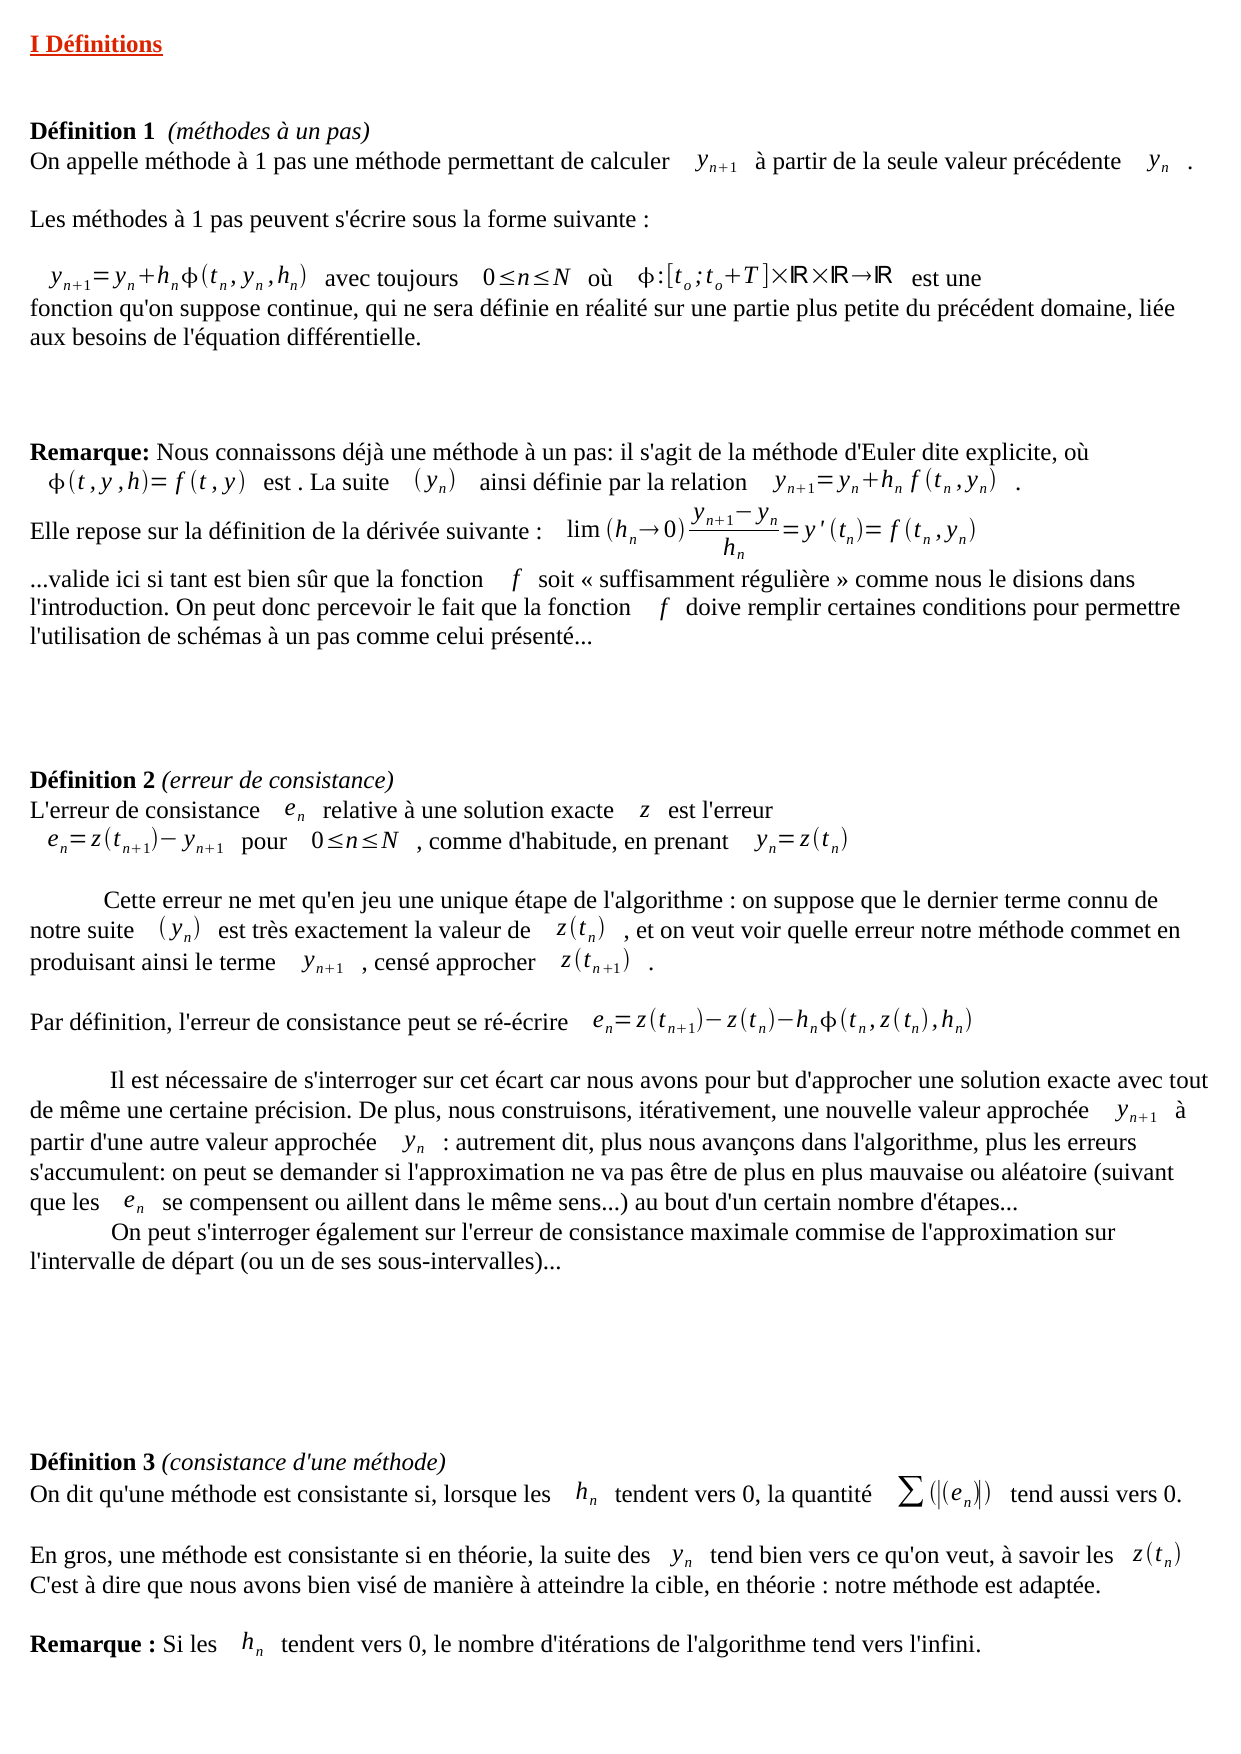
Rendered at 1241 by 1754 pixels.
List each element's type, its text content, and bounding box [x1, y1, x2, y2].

text I Définitions Définition 1 (méthodes à un pas) On appelle méthode à 1 pas une méthode permettant de calculer à partir de la seule valeur précédente . Les méthodes à 1 pas peuvent s'écrire sous la forme suivante : avec toujours où est une fonction qu'on suppose continue, qui ne sera définie en réalité sur une partie plus petite du précédent domaine, liée aux besoins de l'équation différentielle. Remarque: Nous connaissons déjà une méthode à un pas: il s'agit de la méthode d'Euler dite explicite, où est . La suite ainsi définie par la relation . Elle repose sur la définition de la dérivée suivante : ...valide ici si tant est bien sûr que la fonction soit « suffisamment régulière » comme nous le disions dans l'introduction. On peut donc percevoir le fait que la fonction doive remplir certaines conditions pour permettre l'utilisation de schémas à un pas comme celui présenté... Définition 2 (erreur de consistance) L'erreur de consistance relative à une solution exacte est l'erreur pour , comme d'habitude, en prenant Cette erreur ne met qu'en jeu une unique étape de l'algorithme : on suppose que le dernier terme connu de notre suite est très exactement la valeur de , et on veut voir quelle erreur notre méthode commet en produisant ainsi le terme , censé approcher . Par définition, l'erreur de consistance peut se ré-écrire Il est nécessaire de s'interroger sur cet écart car nous avons pour but d'approcher une solution exacte avec tout de même une certaine précision. De plus, nous construisons, itérativement, une nouvelle valeur approchée à partir d'une autre valeur approchée : autrement dit, plus nous avançons dans l'algorithme, plus les erreurs s'accumulent: on peut se demander si l'approximation ne va pas être de plus en plus mauvaise ou aléatoire (suivant que les se compensent ou aillent dans le même sens...) au bout d'un certain nombre d'étapes... On peut s'interroger également sur l'erreur de consistance maximale commise de l'approximation sur l'intervalle de départ (ou un de ses sous-intervalles)... [29, 29, 1211, 1303]
text Définition 3 (consistance d'une méthode) On dit qu'une méthode est consistante si, lorsque les tendent vers 0, la quantité tend aussi vers 0. En gros, une méthode est consistante si en théorie, la suite destend bien vers ce qu'on veut, à savoir les C'est à dire que nous avons bien visé de manière à atteindre la cible, en théorie : notre méthode est adaptée. Remarque : Si les tendent vers 0, le nombre d'itérations de l'algorithme tend vers l'infini. Un autre paramètre à surveiller est ce qu'on appelle la stabilité de l'algorithme. Celui-ci pointe tout simplement du doigt les capacités calculatoires des machines utilisées: le fait qu'à chaque étape, des erreurs d'arrondis naitront (et qu'en plus elles se cumuleront lors de la progression de l'algorithme !). Même si en théorie un schéma est consistant, si son fonctionnent est incapable d'entacher l'accumulation / la propagation des erreurs d'arrondis, on risque tout bonnement de s'écarter plus ou moins rapidement du résultat théorique qu'on vise (qui est peut être atteint en théorie si le schéma est consistant) et d'atterrir à côté de la cible. Définition 4 (stabilité d'une méthode) On dit qu'une méthode est stable s'il existe une constante (appelée constante de stabilité) telle que pour toutes suites et définies par [29, 1303, 1211, 1717]
